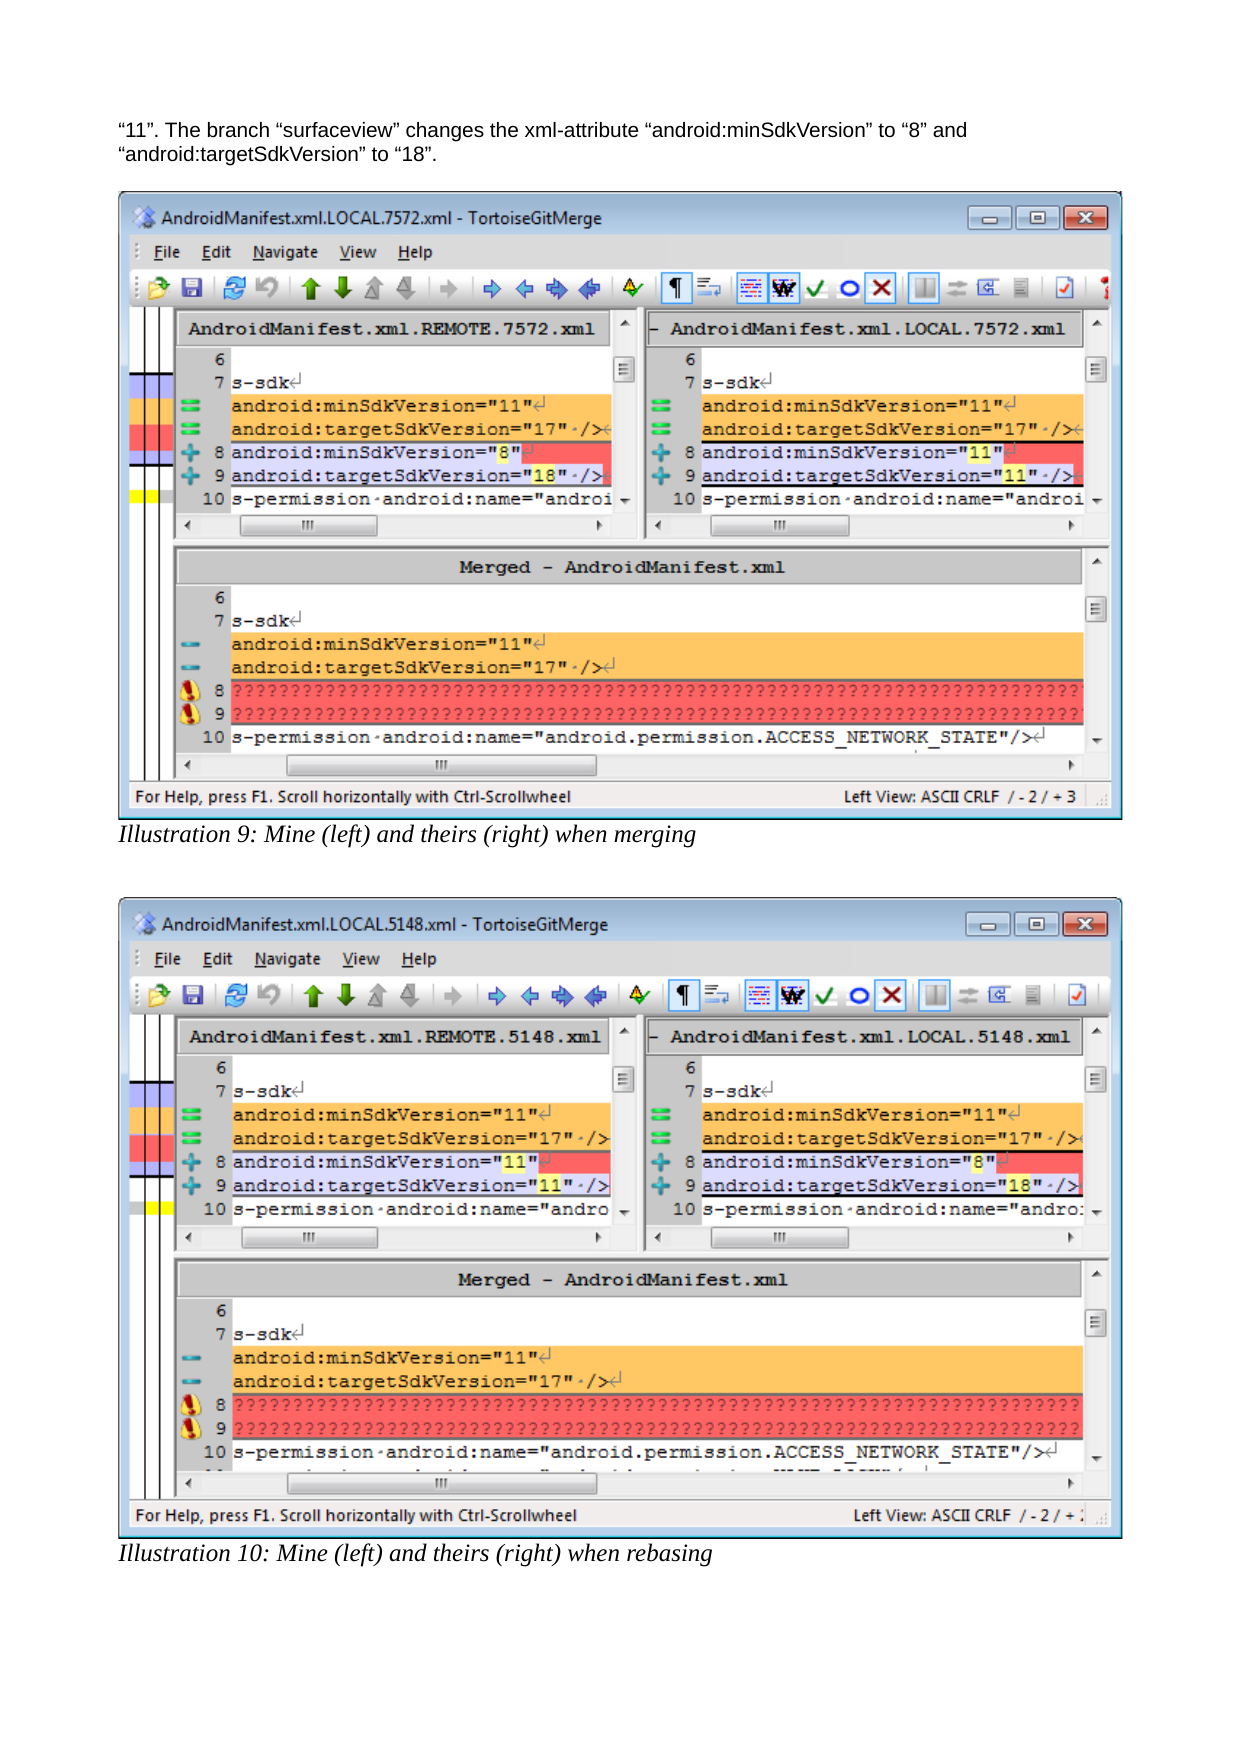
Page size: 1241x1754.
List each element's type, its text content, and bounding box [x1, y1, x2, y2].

text Illustration 9: Mine (left) and theirs (right) when merging [118, 820, 1122, 848]
picture [118, 897, 1123, 1539]
text “11”. The branch “surfaceview” changes the xml-attribute “android:minSdkVersion” to “8” and “android:targetSdkVersion” to “18”. [118, 118, 1122, 166]
text Illustration 10: Mine (left) and theirs (right) when rebasing [118, 1539, 1122, 1567]
picture [118, 191, 1123, 820]
